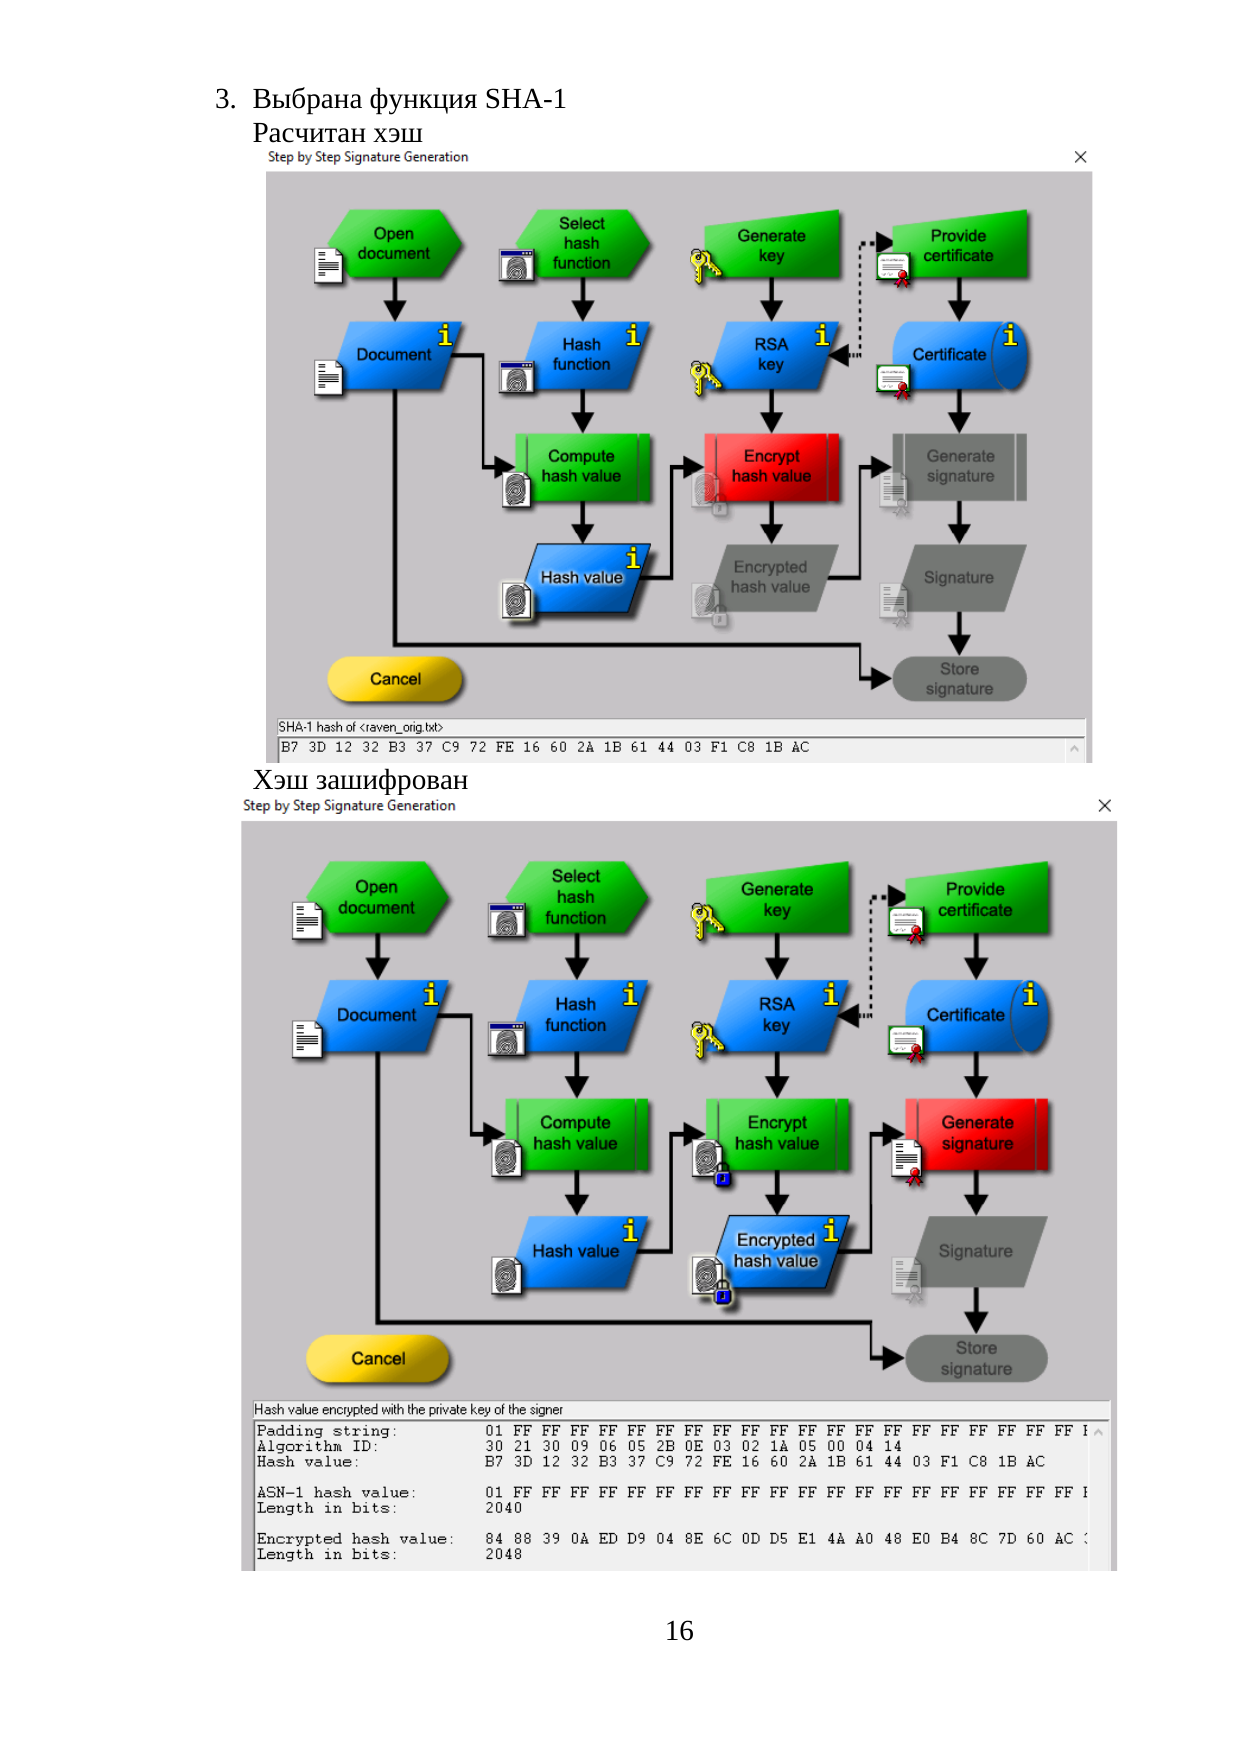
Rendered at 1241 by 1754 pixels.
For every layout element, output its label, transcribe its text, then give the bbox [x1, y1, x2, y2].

list Хэш зашифрован [215, 148, 1181, 796]
list Расчитан хэш [215, 115, 1181, 148]
picture [241, 795, 1118, 1571]
list Выбрана функция SHA-1 [215, 81, 1181, 115]
picture [266, 148, 1093, 763]
